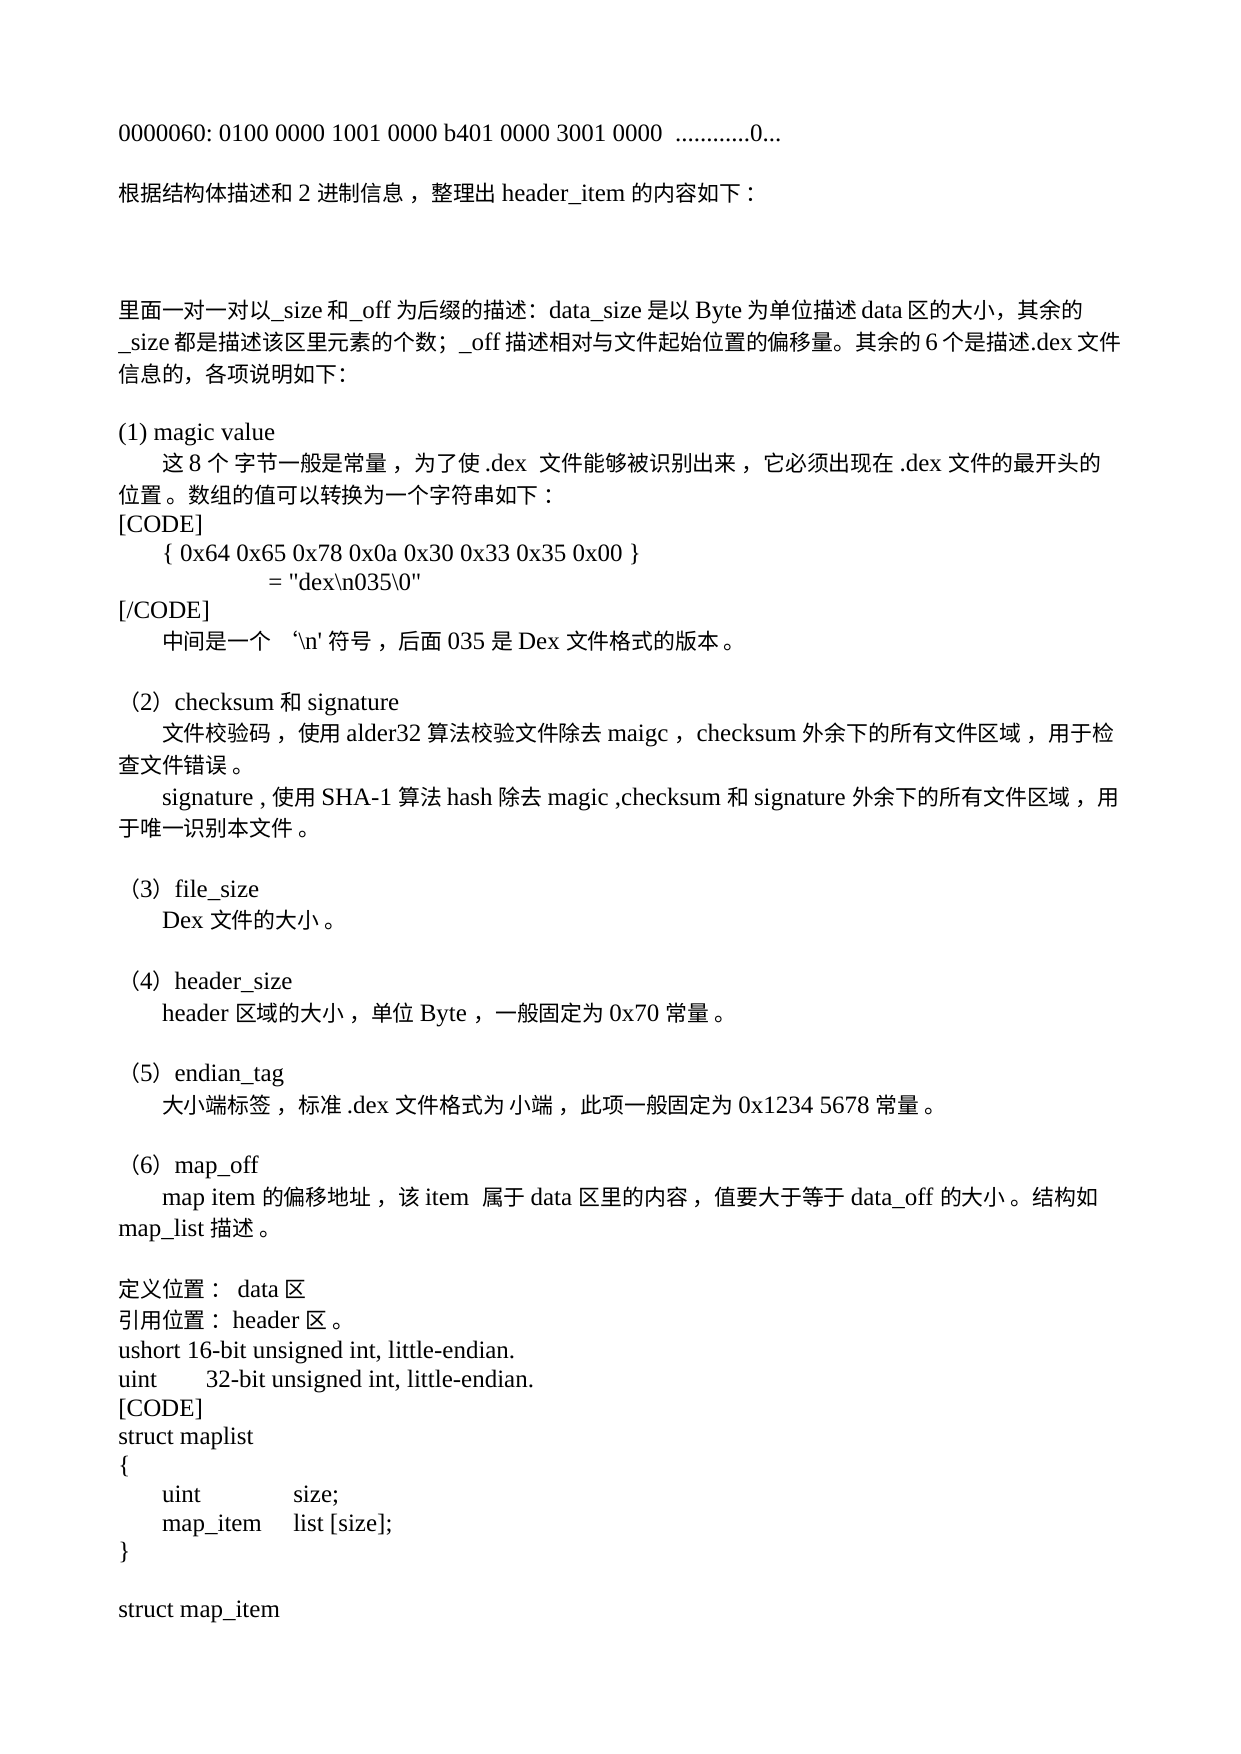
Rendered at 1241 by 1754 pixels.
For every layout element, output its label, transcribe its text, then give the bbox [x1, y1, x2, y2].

text { [118, 1450, 1122, 1479]
text （6）map_off [118, 1148, 1122, 1180]
text signature , 使用 SHA-1 算法 hash 除去 magic ,checksum 和 signature 外余下的所有文件区域 ，用于唯一识别本文件 。 [118, 780, 1122, 843]
text = "dex\n035\0" [118, 567, 1122, 596]
text map_item list [size]; [118, 1508, 1122, 1536]
text struct maplist [118, 1421, 1122, 1450]
text map item 的偏移地址 ，该 item 属于 data 区里的内容 ，值要大于等于 data_off 的大小 。结构如 map_list 描述 。 [118, 1180, 1122, 1243]
text struct map_item [118, 1594, 1122, 1623]
text [CODE] [118, 1393, 1122, 1421]
text [/CODE] [118, 596, 1122, 624]
text 定义位置 ： data区 [118, 1272, 1122, 1303]
text 根据结构体描述和 2 进制信息 ，整理出 header_item 的内容如下 ： [118, 176, 1122, 207]
text uint 32-bit unsigned int, little-endian. [118, 1364, 1122, 1393]
text 0000060: 0100 0000 1001 0000 b401 0000 3001 0000 ............0... [118, 118, 1122, 147]
text (1) magic value [118, 417, 1122, 446]
text 中间是一个 ‘\n' 符号 ，后面 035 是 Dex 文件格式的版本 。 [118, 624, 1122, 656]
text （2）checksum 和 signature [118, 685, 1122, 716]
text } [118, 1536, 1122, 1565]
text （3）file_size [118, 872, 1122, 903]
text （5）endian_tag [118, 1056, 1122, 1088]
text 这 8 个 字节一般是常量 ，为了使 .dex 文件能够被识别出来 ，它必须出现在 .dex 文件的最开头的位置 。数组的值可以转换为一个字符串如下 ： [118, 446, 1122, 509]
text 大小端标签 ，标准 .dex 文件格式为 小端 ，此项一般固定为 0x1234 5678 常量 。 [118, 1088, 1122, 1119]
text [CODE] [118, 509, 1122, 538]
text 里面一对一对以_size和_off为后缀的描述：data_size是以Byte为单位描述data区的大小，其余的_size都是描述该区里元素的个数；_off描述相对与文件起始位置的偏移量。其余的6个是描述.dex文件信息的，各项说明如下： [118, 293, 1122, 388]
text Dex 文件的大小 。 [118, 903, 1122, 935]
text ushort 16-bit unsigned int, little-endian. [118, 1335, 1122, 1364]
text 引用位置 ：header 区 。 [118, 1303, 1122, 1335]
text uint size; [118, 1479, 1122, 1508]
text { 0x64 0x65 0x78 0x0a 0x30 0x33 0x35 0x00 } [118, 538, 1122, 567]
text header 区域的大小 ，单位 Byte ，一般固定为 0x70 常量 。 [118, 996, 1122, 1027]
text （4）header_size [118, 964, 1122, 996]
text 文件校验码 ，使用alder32 算法校验文件除去 maigc ，checksum 外余下的所有文件区域 ，用于检查文件错误 。 [118, 716, 1122, 780]
